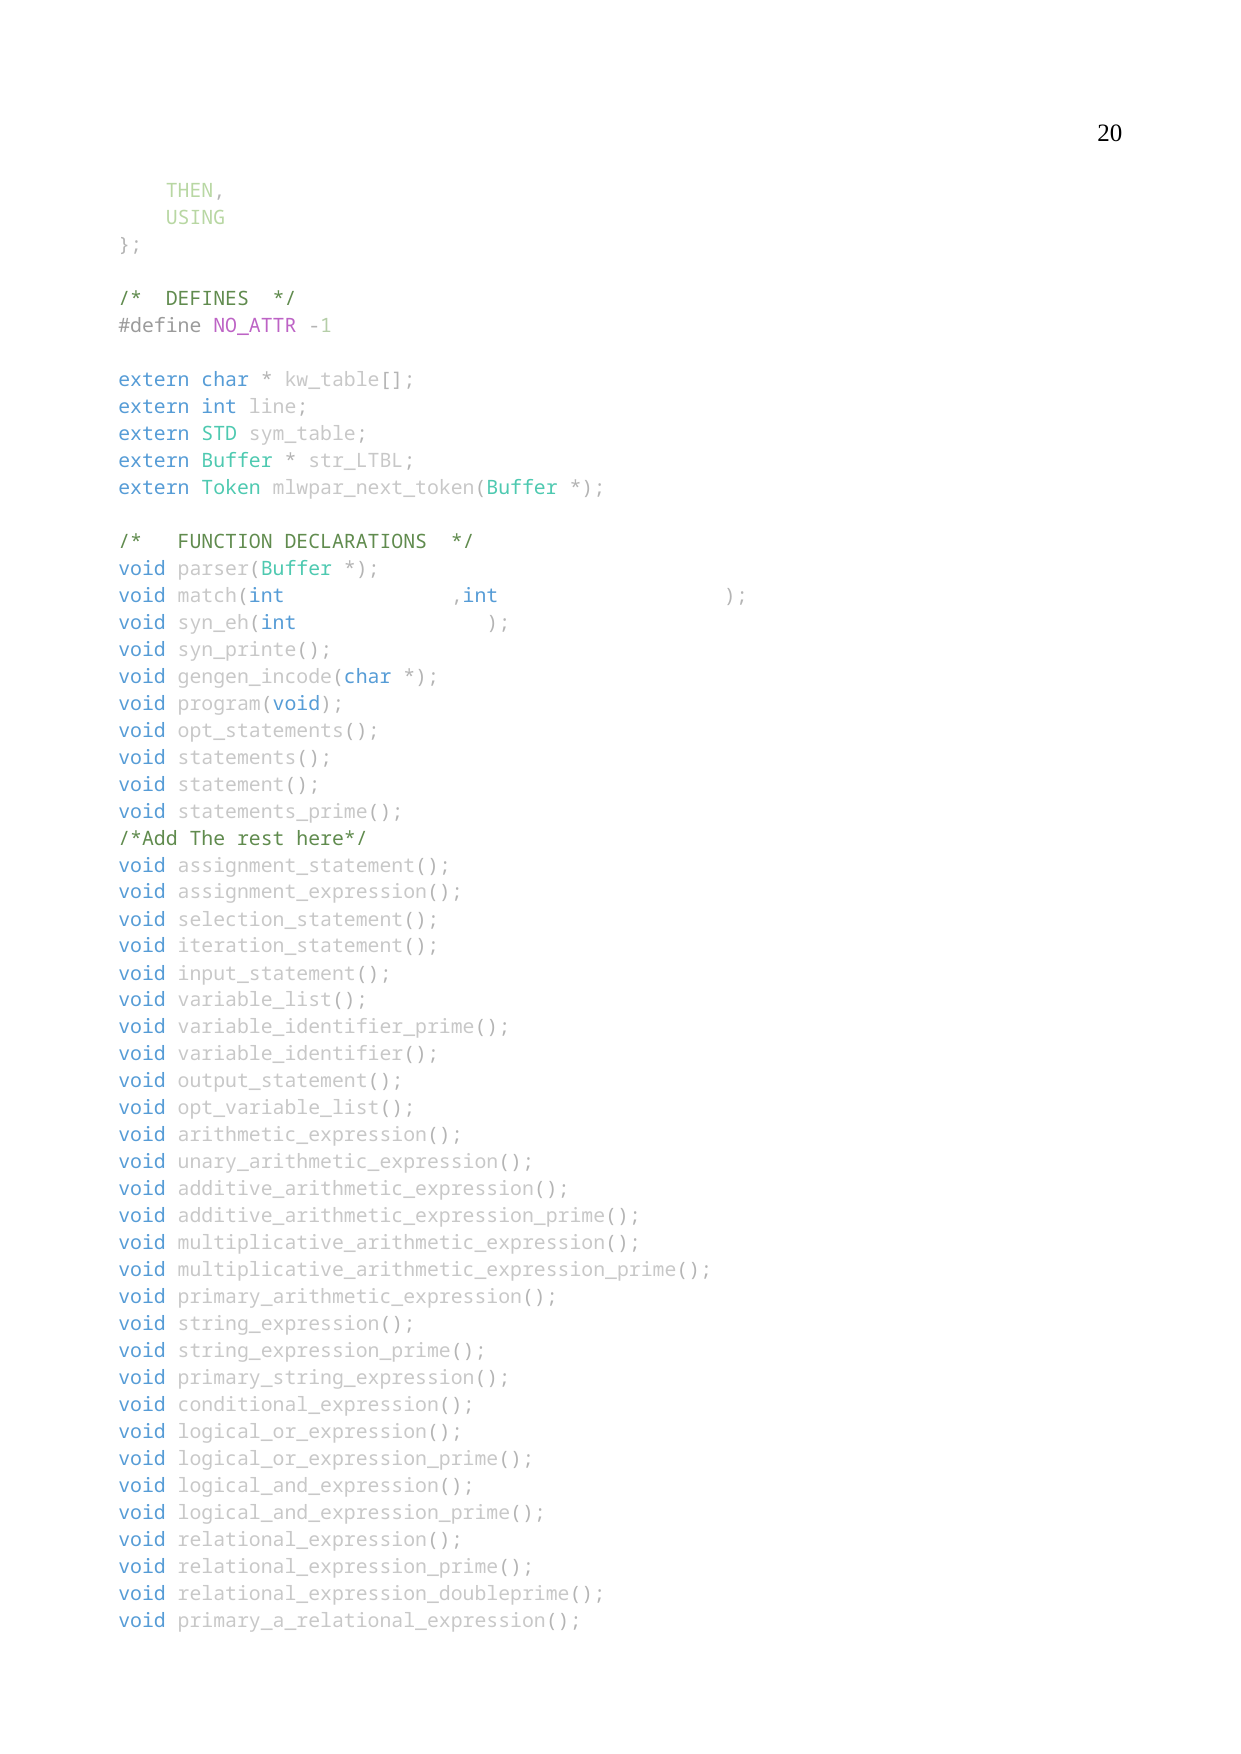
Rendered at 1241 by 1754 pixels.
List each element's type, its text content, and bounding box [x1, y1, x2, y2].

text extern int line; [118, 392, 1122, 419]
text void variable_identifier(); [118, 1040, 1122, 1067]
text extern char * kw_table[]; [118, 365, 1122, 392]
text void syn_printe(); [118, 635, 1122, 662]
text void multiplicative_arithmetic_expression_prime(); [118, 1256, 1122, 1282]
text extern STD sym_table; [118, 419, 1122, 446]
text void multiplicative_arithmetic_expression(); [118, 1228, 1122, 1256]
text void statements_prime(); [118, 797, 1122, 824]
text /* DEFINES */ [118, 284, 1122, 311]
text void relational_expression_prime(); [118, 1552, 1122, 1579]
text void input_statement(); [118, 959, 1122, 986]
text void arithmetic_expression(); [118, 1121, 1122, 1148]
text void relational_expression(); [118, 1525, 1122, 1552]
text void logical_or_expression_prime(); [118, 1444, 1122, 1471]
text void unary_arithmetic_expression(); [118, 1148, 1122, 1174]
text void program(void); [118, 689, 1122, 716]
text void primary_arithmetic_expression(); [118, 1282, 1122, 1309]
text void assignment_expression(); [118, 878, 1122, 905]
text void relational_expression_doubleprime(); [118, 1579, 1122, 1606]
text THEN, [118, 176, 1122, 203]
text void string_expression(); [118, 1309, 1122, 1336]
text /*Add The rest here*/ [118, 824, 1122, 851]
text void statement(); [118, 770, 1122, 797]
text void primary_a_relational_expression(); [118, 1606, 1122, 1633]
text extern Token mlwpar_next_token(Buffer *); [118, 473, 1122, 500]
text void conditional_expression(); [118, 1390, 1122, 1417]
text void syn_eh(int sync_token_code); [118, 608, 1122, 635]
text void logical_and_expression_prime(); [118, 1498, 1122, 1525]
text USING [118, 203, 1122, 230]
text void parser(Buffer *); [118, 554, 1122, 581]
text void iteration_statement(); [118, 932, 1122, 959]
text }; [118, 230, 1122, 257]
text void variable_identifier_prime(); [118, 1013, 1122, 1040]
text void additive_arithmetic_expression_prime(); [118, 1202, 1122, 1228]
text #define NO_ATTR -1 [118, 311, 1122, 338]
text void gengen_incode(char *); [118, 662, 1122, 689]
text void assignment_statement(); [118, 851, 1122, 878]
text extern Buffer * str_LTBL; [118, 446, 1122, 473]
text void variable_list(); [118, 986, 1122, 1013]
text void output_statement(); [118, 1067, 1122, 1094]
text /* FUNCTION DECLARATIONS */ [118, 527, 1122, 554]
text void primary_string_expression(); [118, 1363, 1122, 1390]
text void string_expression_prime(); [118, 1336, 1122, 1363]
text void additive_arithmetic_expression(); [118, 1174, 1122, 1202]
text void opt_statements(); [118, 716, 1122, 743]
text void statements(); [118, 743, 1122, 770]
text void opt_variable_list(); [118, 1094, 1122, 1121]
text void logical_or_expression(); [118, 1417, 1122, 1444]
text void selection_statement(); [118, 905, 1122, 932]
text void match(int pr_token_code,int pr_token_attribute); [118, 581, 1122, 608]
text void logical_and_expression(); [118, 1471, 1122, 1498]
